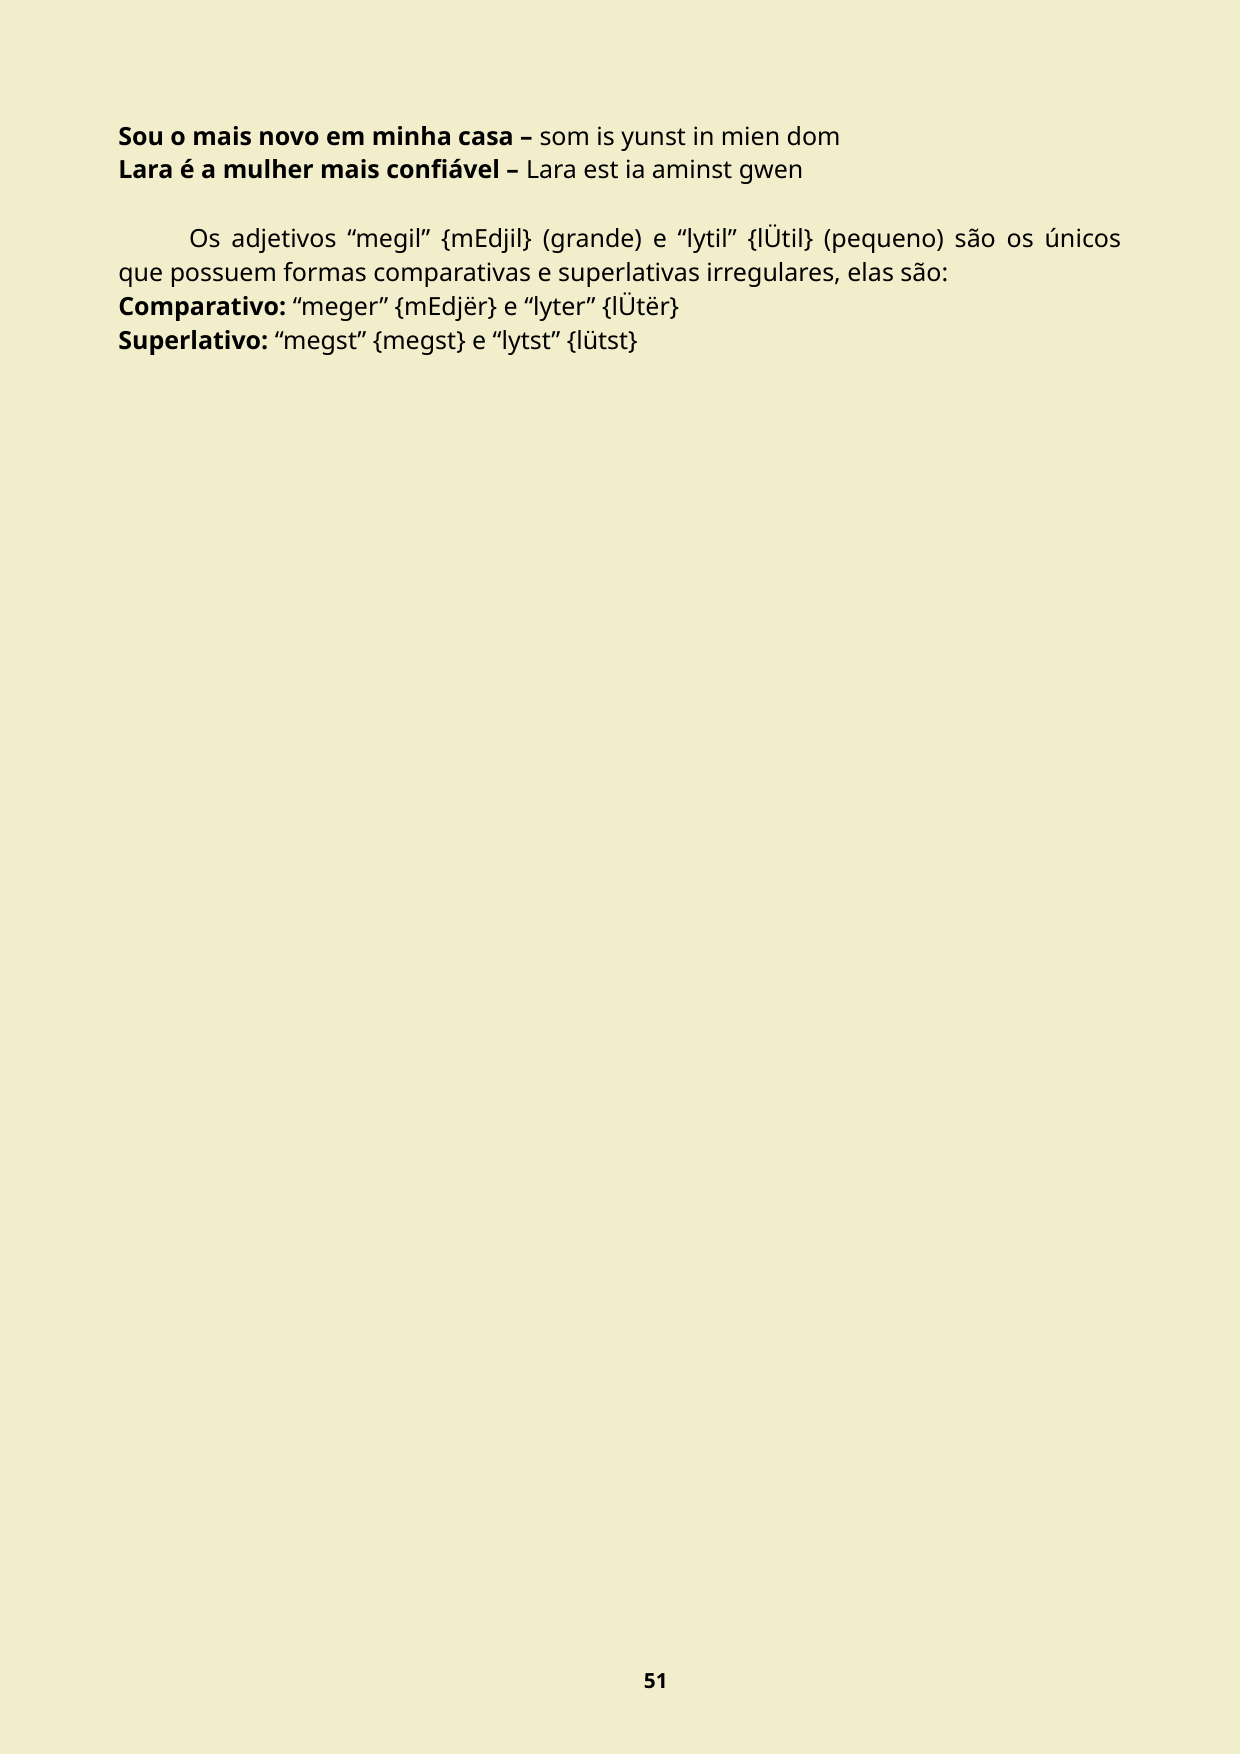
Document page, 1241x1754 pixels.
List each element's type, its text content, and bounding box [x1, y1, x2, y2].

text Os adjetivos “megil” {mEdjil} (grande) e “lytil” {lÜtil} (pequeno) são os únicos que possuem formas comparativas e superlativas irregulares, elas são: [118, 220, 1122, 288]
text Sou o mais novo em minha casa – som is yunst in mien dom [118, 118, 1122, 152]
text Superlativo: “megst” {megst} e “lytst” {lütst} [118, 322, 1122, 357]
text Comparativo: “meger” {mEdjër} e “lyter” {lÜtër} [118, 288, 1122, 322]
text Lara é a mulher mais confiável – Lara est ia aminst gwen [118, 152, 1122, 186]
